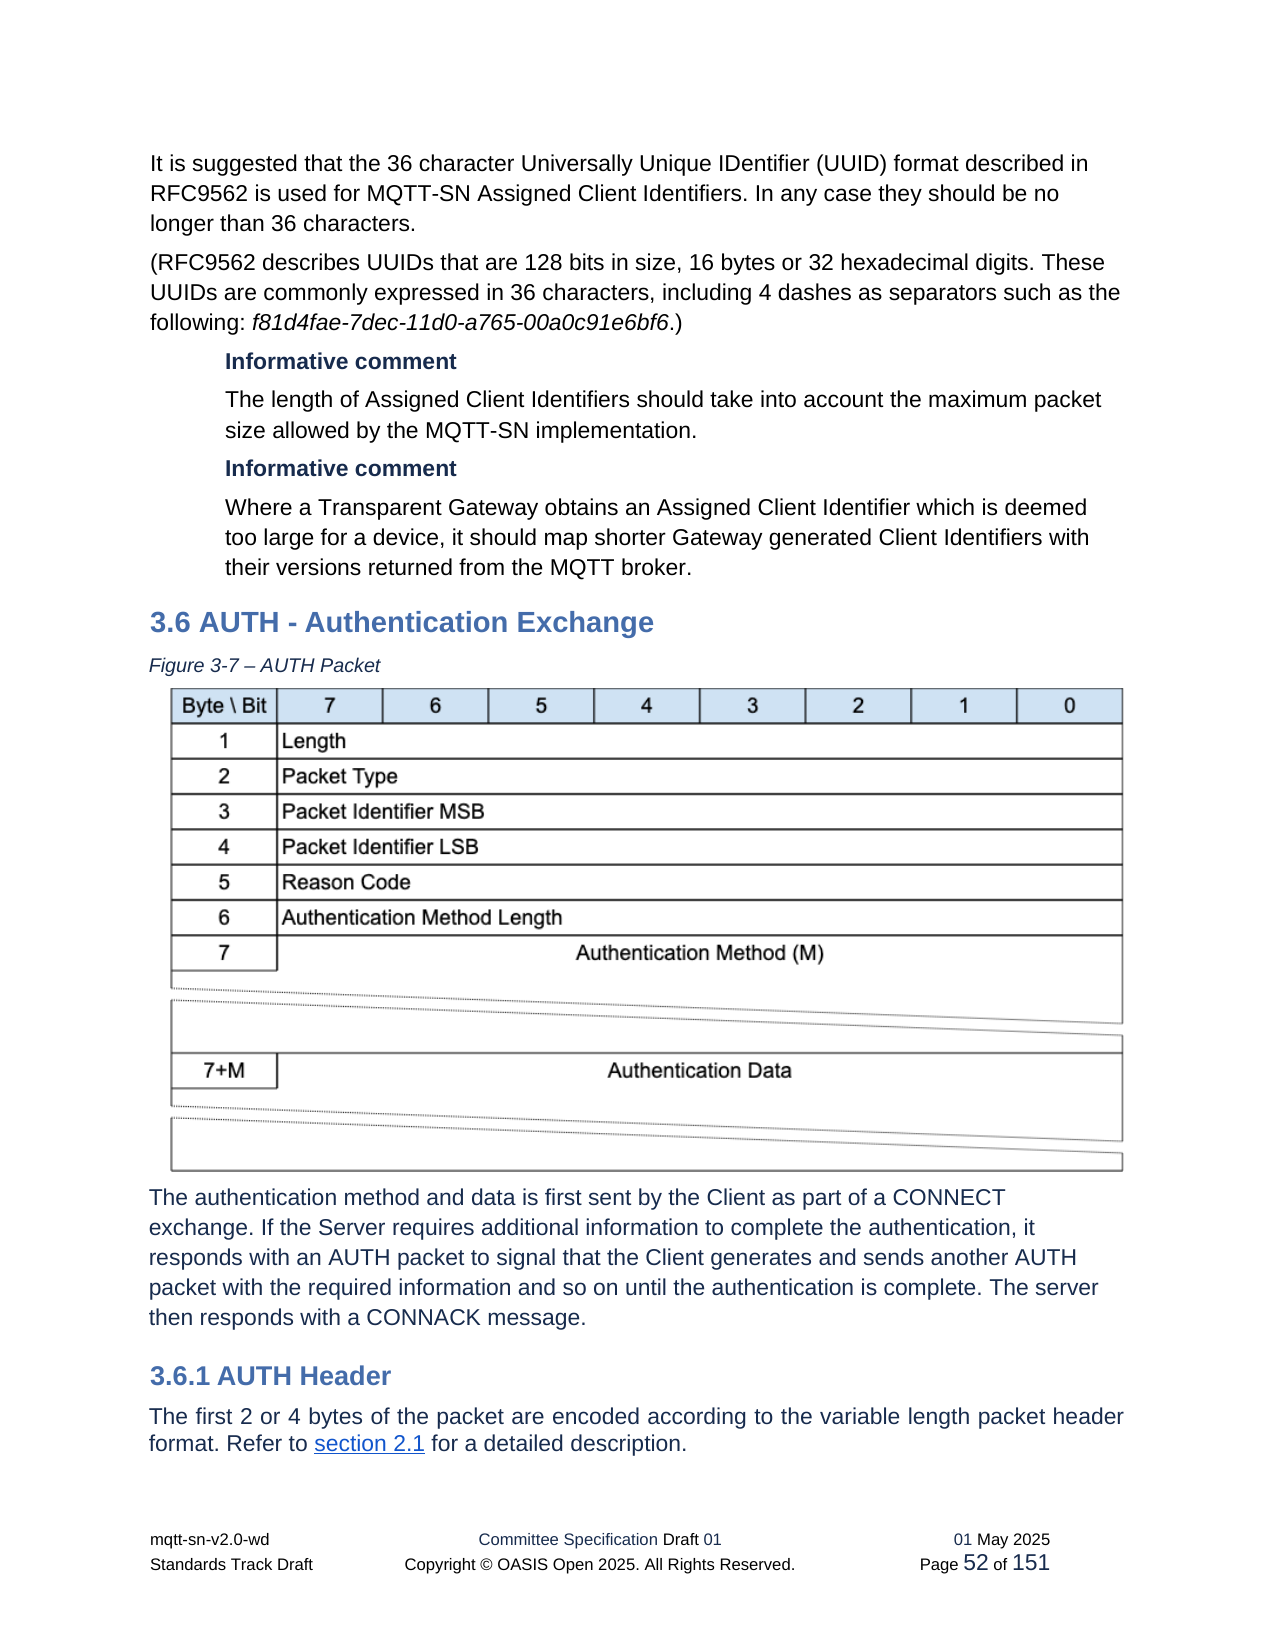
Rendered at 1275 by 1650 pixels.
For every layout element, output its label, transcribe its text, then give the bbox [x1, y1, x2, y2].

text (RFC9562 describes UUIDs that are 128 bits in size, 16 bytes or 32 hexadecimal digits. These UUIDs are commonly expressed in 36 characters, including 4 dashes as separators such as the following: f81d4fae-7dec-11d0-a765-00a0c91e6bf6.) [150, 249, 1124, 336]
subtitle 3.6.1 AUTH Header [150, 1359, 1124, 1391]
picture [148, 688, 1124, 1172]
text Informative comment [225, 455, 1124, 482]
text Figure 3-7 – AUTH Packet [148, 654, 1124, 676]
subtitle 3.6 AUTH - Authentication Exchange [150, 605, 1124, 639]
text It is suggested that the 36 character Universally Unique IDentifier (UUID) format described in RFC9562 is used for MQTT-SN Assigned Client Identifiers. In any case they should be no longer than 36 characters. [150, 150, 1124, 237]
text Informative comment [225, 348, 1124, 374]
text Where a Transparent Gateway obtains an Assigned Client Identifier which is deemed too large for a device, it should map shorter Gateway generated Client Identifiers with their versions returned from the MQTT broker. [225, 494, 1124, 581]
text The authentication method and data is first sent by the Client as part of a CONNECT exchange. If the Server requires additional information to complete the authentication, it responds with an AUTH packet to signal that the Client generates and sends another AUTH packet with the required information and so on until the authentication is complete. The server then responds with a CONNACK message. [148, 1183, 1124, 1331]
text The first 2 or 4 bytes of the packet are encoded according to the variable length packet header format. Refer to section 2.1 for a detailed description. [148, 1403, 1124, 1457]
text The length of Assigned Client Identifiers should take into account the maximum packet size allowed by the MQTT-SN implementation. [225, 386, 1124, 443]
